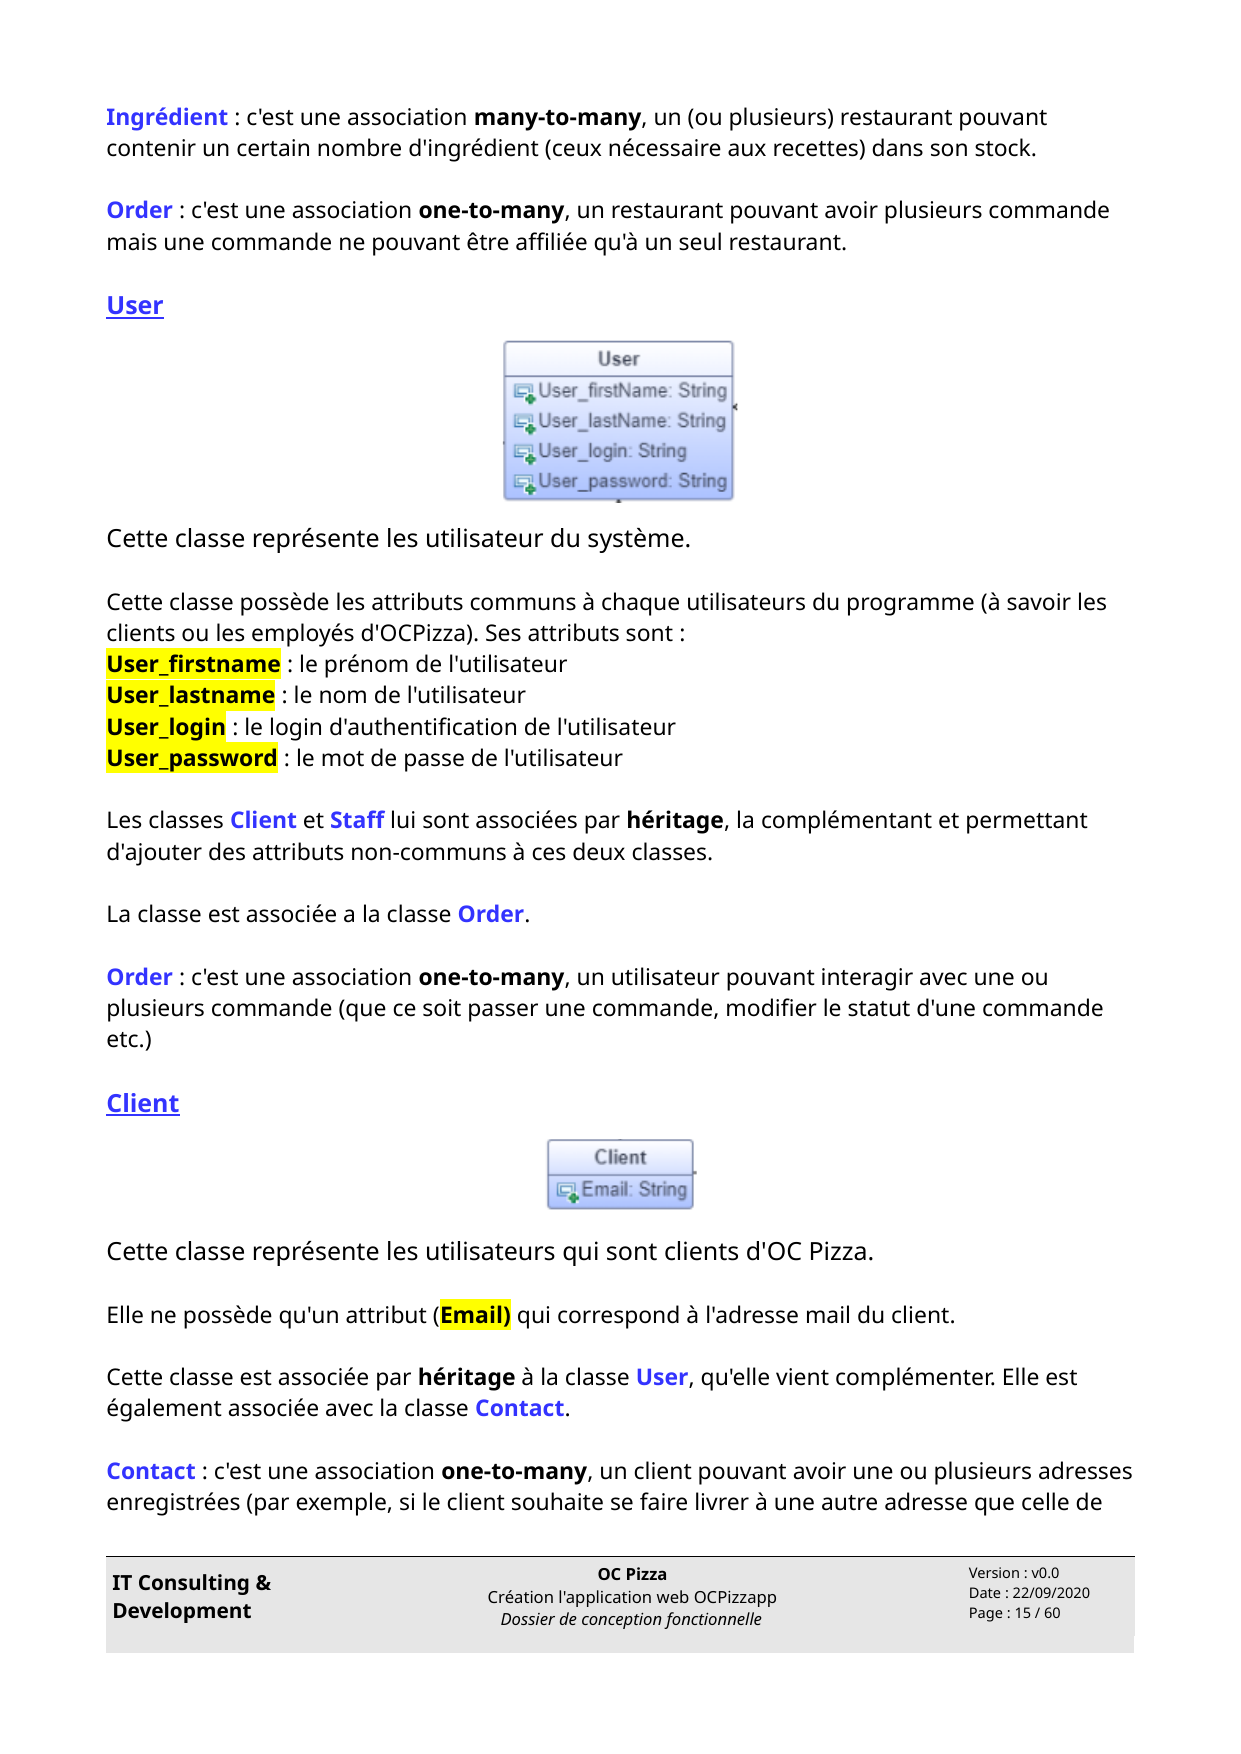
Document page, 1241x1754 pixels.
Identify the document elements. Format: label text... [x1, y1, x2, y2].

text User_lastname : le nom de l'utilisateur [106, 679, 1134, 711]
text Order : c'est une association one-to-many, un restaurant pouvant avoir plusieurs commande mais une commande ne pouvant être affiliée qu'à un seul restaurant. [106, 194, 1134, 257]
text Elle ne possède qu'un attribut (Email) qui correspond à l'adresse mail du client. [106, 1298, 1134, 1330]
picture [502, 338, 738, 503]
text Les classes Client et Staff lui sont associées par héritage, la complémentant et permettant d'ajouter des attributs non-communs à ces deux classes. [106, 804, 1134, 867]
text Cette classe possède les attributs communs à chaque utilisateurs du programme (à savoir les clients ou les employés d'OCPizza). Ses attributs sont : [106, 586, 1134, 648]
text Order : c'est une association one-to-many, un utilisateur pouvant interagir avec une ou plusieurs commande (que ce soit passer une commande, modifier le statut d'une commande etc.) [106, 961, 1134, 1054]
text User_firstname : le prénom de l'utilisateur [106, 648, 1134, 679]
text Contact : c'est une association one-to-many, un client pouvant avoir une ou plusieurs adresses enregistrées (par exemple, si le client souhaite se faire livrer à une autre adresse que celle de [106, 1455, 1134, 1517]
text Ingrédient : c'est une association many-to-many, un (ou plusieurs) restaurant pouvant contenir un certain nombre d'ingrédient (ceux nécessaire aux recettes) dans son stock. [106, 100, 1134, 163]
text User_login : le login d'authentification de l'utilisateur [106, 711, 1134, 742]
text User_password : le mot de passe de l'utilisateur [106, 742, 1134, 773]
text Cette classe représente les utilisateurs qui sont clients d'OC Pizza. [106, 1233, 1134, 1267]
text User [106, 288, 1134, 322]
text La classe est associée a la classe Order. [106, 898, 1134, 929]
text Client [106, 1086, 1134, 1120]
picture [543, 1139, 697, 1216]
text Cette classe représente les utilisateur du système. [106, 520, 1134, 554]
text Cette classe est associée par héritage à la classe User, qu'elle vient complémenter. Elle est également associée avec la classe Contact. [106, 1361, 1134, 1423]
